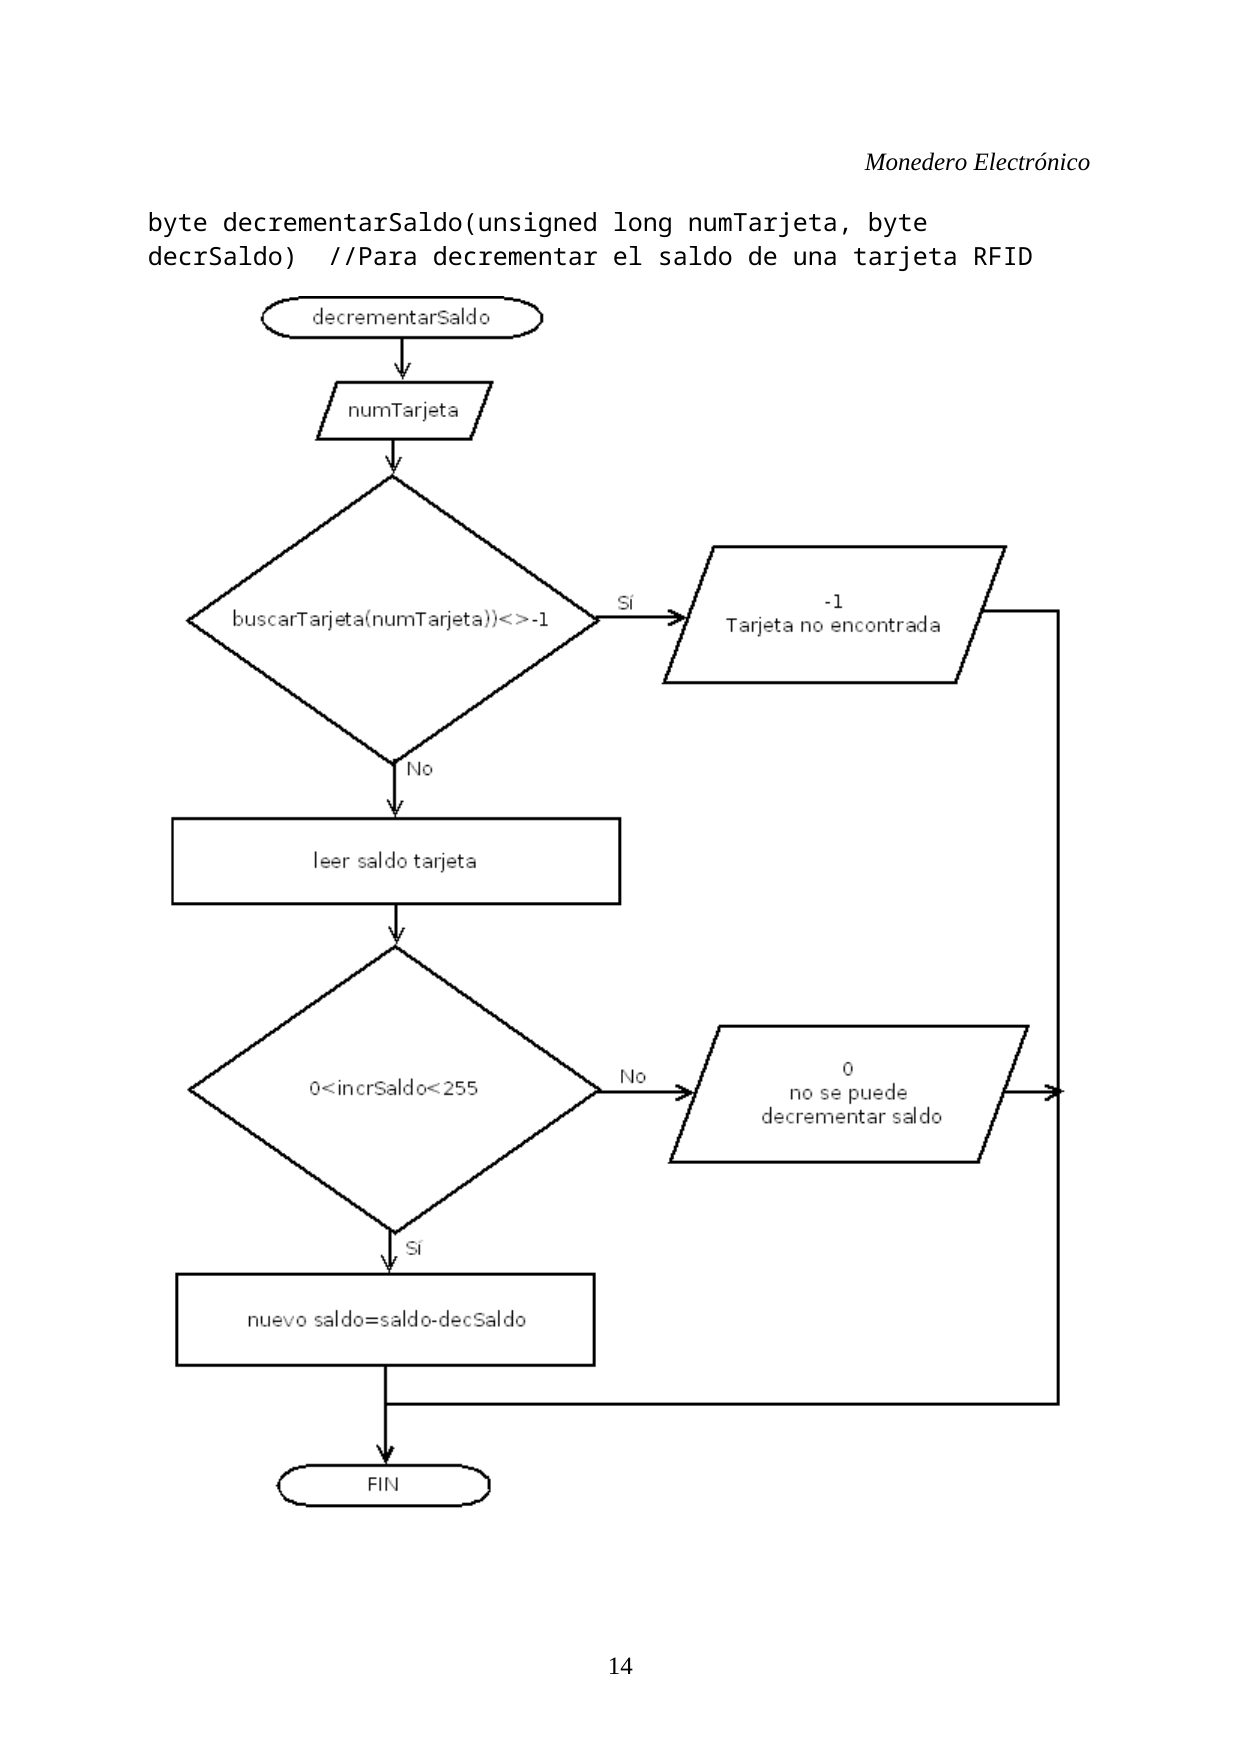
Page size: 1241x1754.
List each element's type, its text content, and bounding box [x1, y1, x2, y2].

picture [171, 296, 1069, 1509]
text byte decrementarSaldo(unsigned long numTarjeta, byte decrSaldo) //Para decrementar el saldo de una tarjeta RFID [148, 205, 1092, 273]
